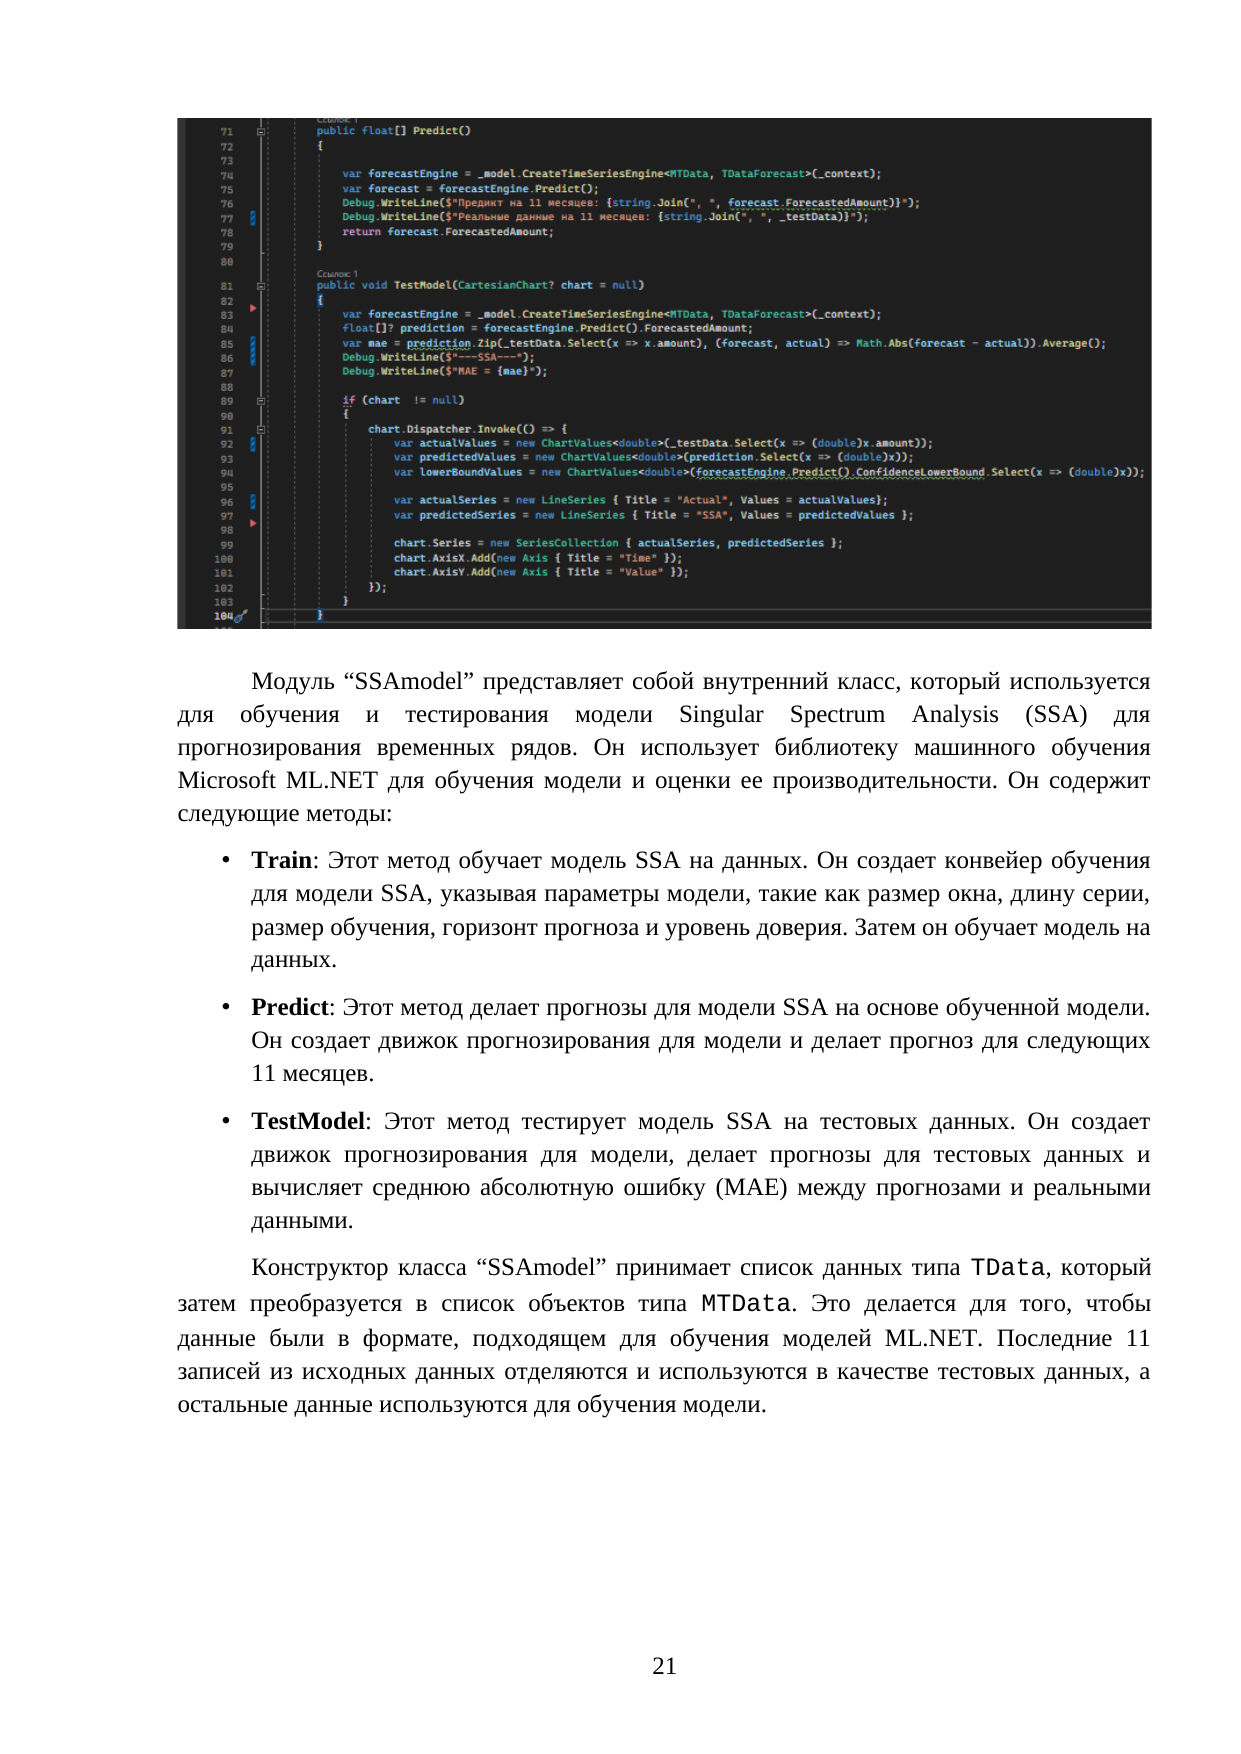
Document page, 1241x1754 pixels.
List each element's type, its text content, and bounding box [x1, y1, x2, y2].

list TestModel: Этот метод тестирует модель SSA на тестовых данных. Он создает движок прогнозирования для модели, делает прогнозы для тестовых данных и вычисляет среднюю абсолютную ошибку (MAE) между прогнозами и реальными данными. [222, 1106, 1152, 1234]
list Predict: Этот метод делает прогнозы для модели SSA на основе обученной модели. Он создает движок прогнозирования для модели и делает прогноз для следующих 11 месяцев. [222, 992, 1152, 1087]
text Конструктор класса “SSAmodel” принимает список данных типа TData, который затем преобразуется в список объектов типа MTData. Это делается для того, чтобы данные были в формате, подходящем для обучения моделей ML.NET. Последние 11 записей из исходных данных отделяются и используются в качестве тестовых данных, а остальные данные используются для обучения модели. [177, 1252, 1152, 1417]
text Модуль “SSAmodel” представляет собой внутренний класс, который используется для обучения и тестирования модели Singular Spectrum Analysis (SSA) для прогнозирования временных рядов. Он использует библиотеку машинного обучения Microsoft ML.NET для обучения модели и оценки ее производительности. Он содержит следующие методы: [177, 666, 1152, 827]
list Train: Этот метод обучает модель SSA на данных. Он создает конвейер обучения для модели SSA, указывая параметры модели, такие как размер окна, длину серии, размер обучения, горизонт прогноза и уровень доверия. Затем он обучает модель на данных. [222, 846, 1152, 973]
picture [177, 118, 1152, 629]
